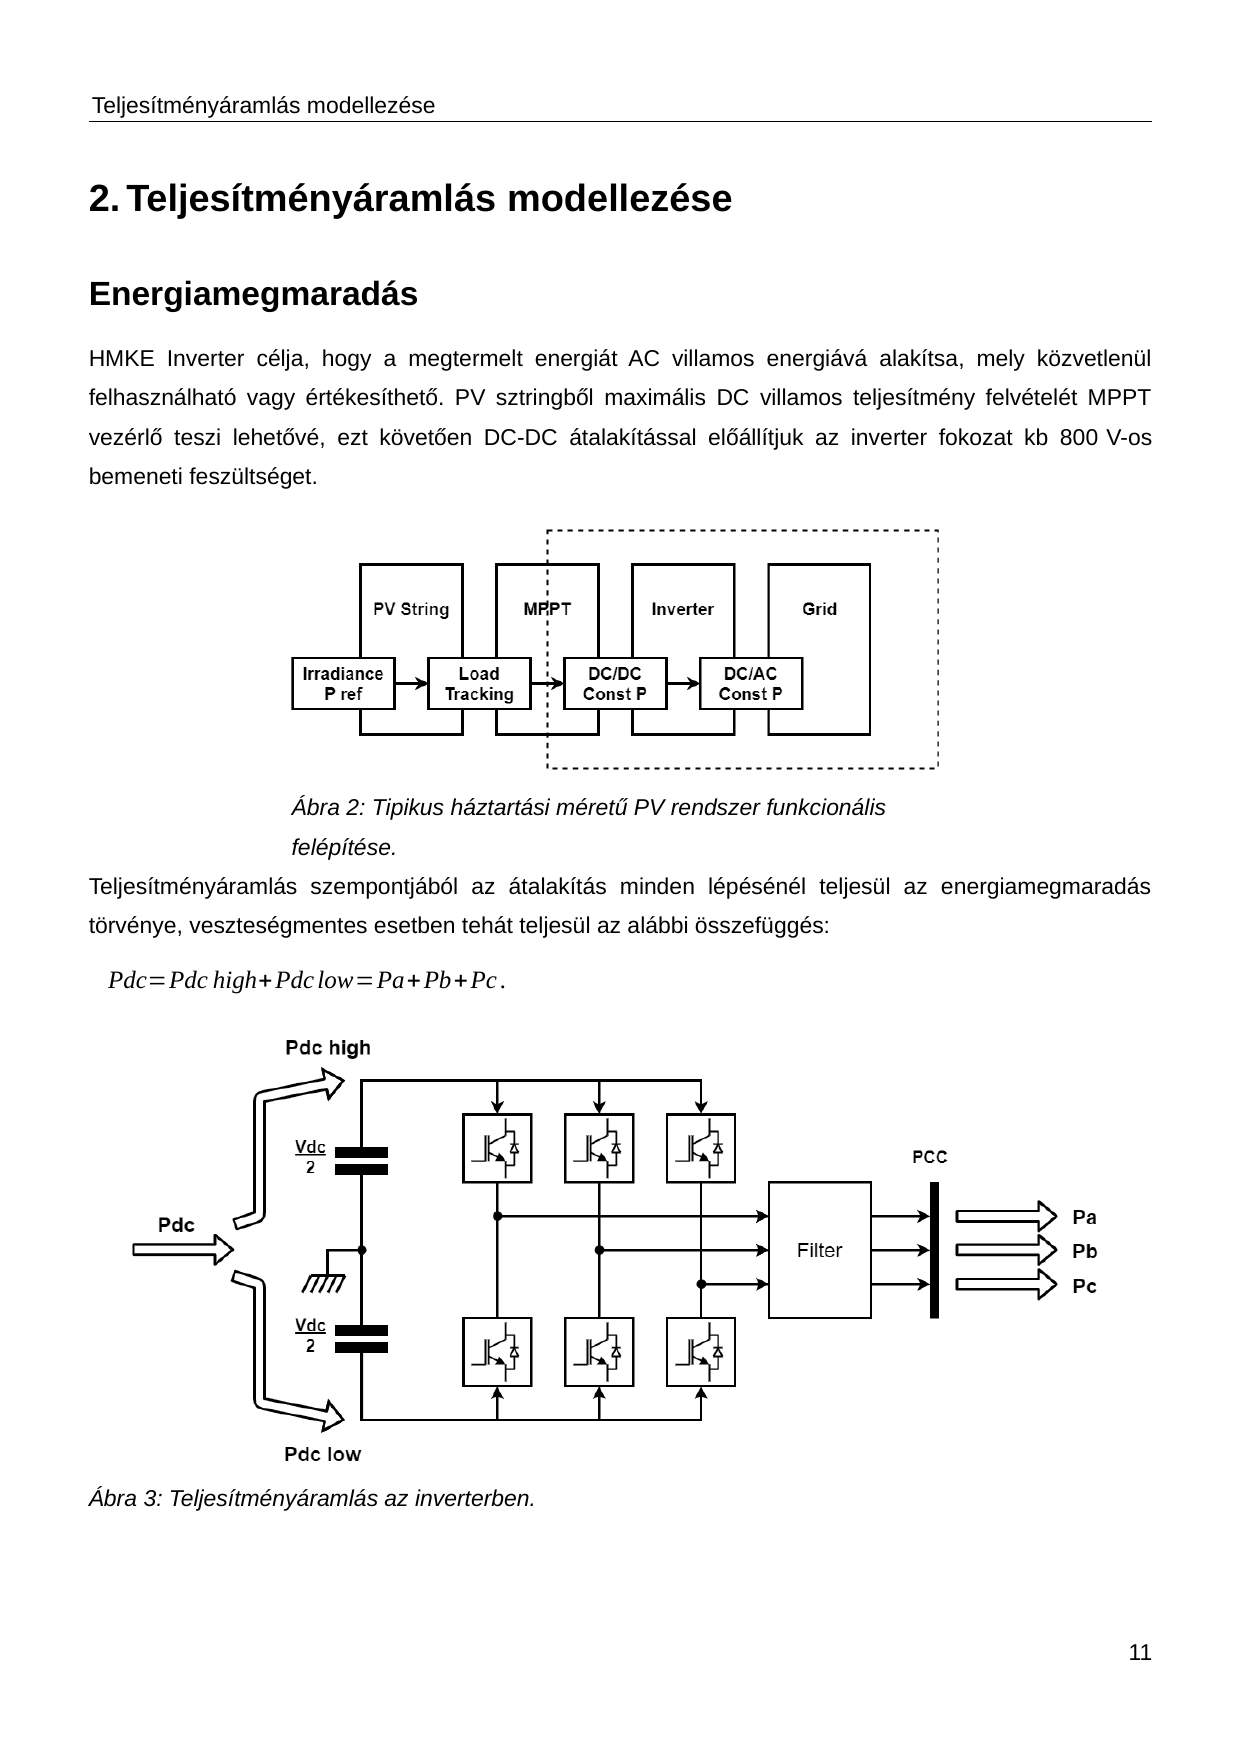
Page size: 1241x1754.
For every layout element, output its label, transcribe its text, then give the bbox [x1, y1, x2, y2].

subtitle Teljesítményáramlás modellezése [88, 176, 1152, 219]
subtitle Energiamegmaradás [88, 274, 1152, 313]
text HMKE Inverter célja, hogy a megtermelt energiát AC villamos energiává alakítsa, mely közvetlenül felhasználható vagy értékesíthető. PV sztringből maximális DC villamos teljesítmény felvételét MPPT vezérlő teszi lehetővé, ezt követően DC-DC átalakítással előállítjuk az inverter fokozat kb 800 V-os bemeneti feszültséget. [88, 345, 1152, 489]
picture [88, 1034, 1152, 1381]
text Teljesítményáramlás szempontjából az átalakítás minden lépésénél teljesül az energiamegmaradás törvénye, veszteségmentes esetben tehát teljesül az alábbi összefüggés: [88, 518, 1152, 939]
text Ábra 3: Teljesítményáramlás az inverterben. [88, 1381, 1152, 1511]
text Ábra 2: Tipikus háztartási méretű PV rendszer funkcionális felépítése. [291, 530, 949, 860]
